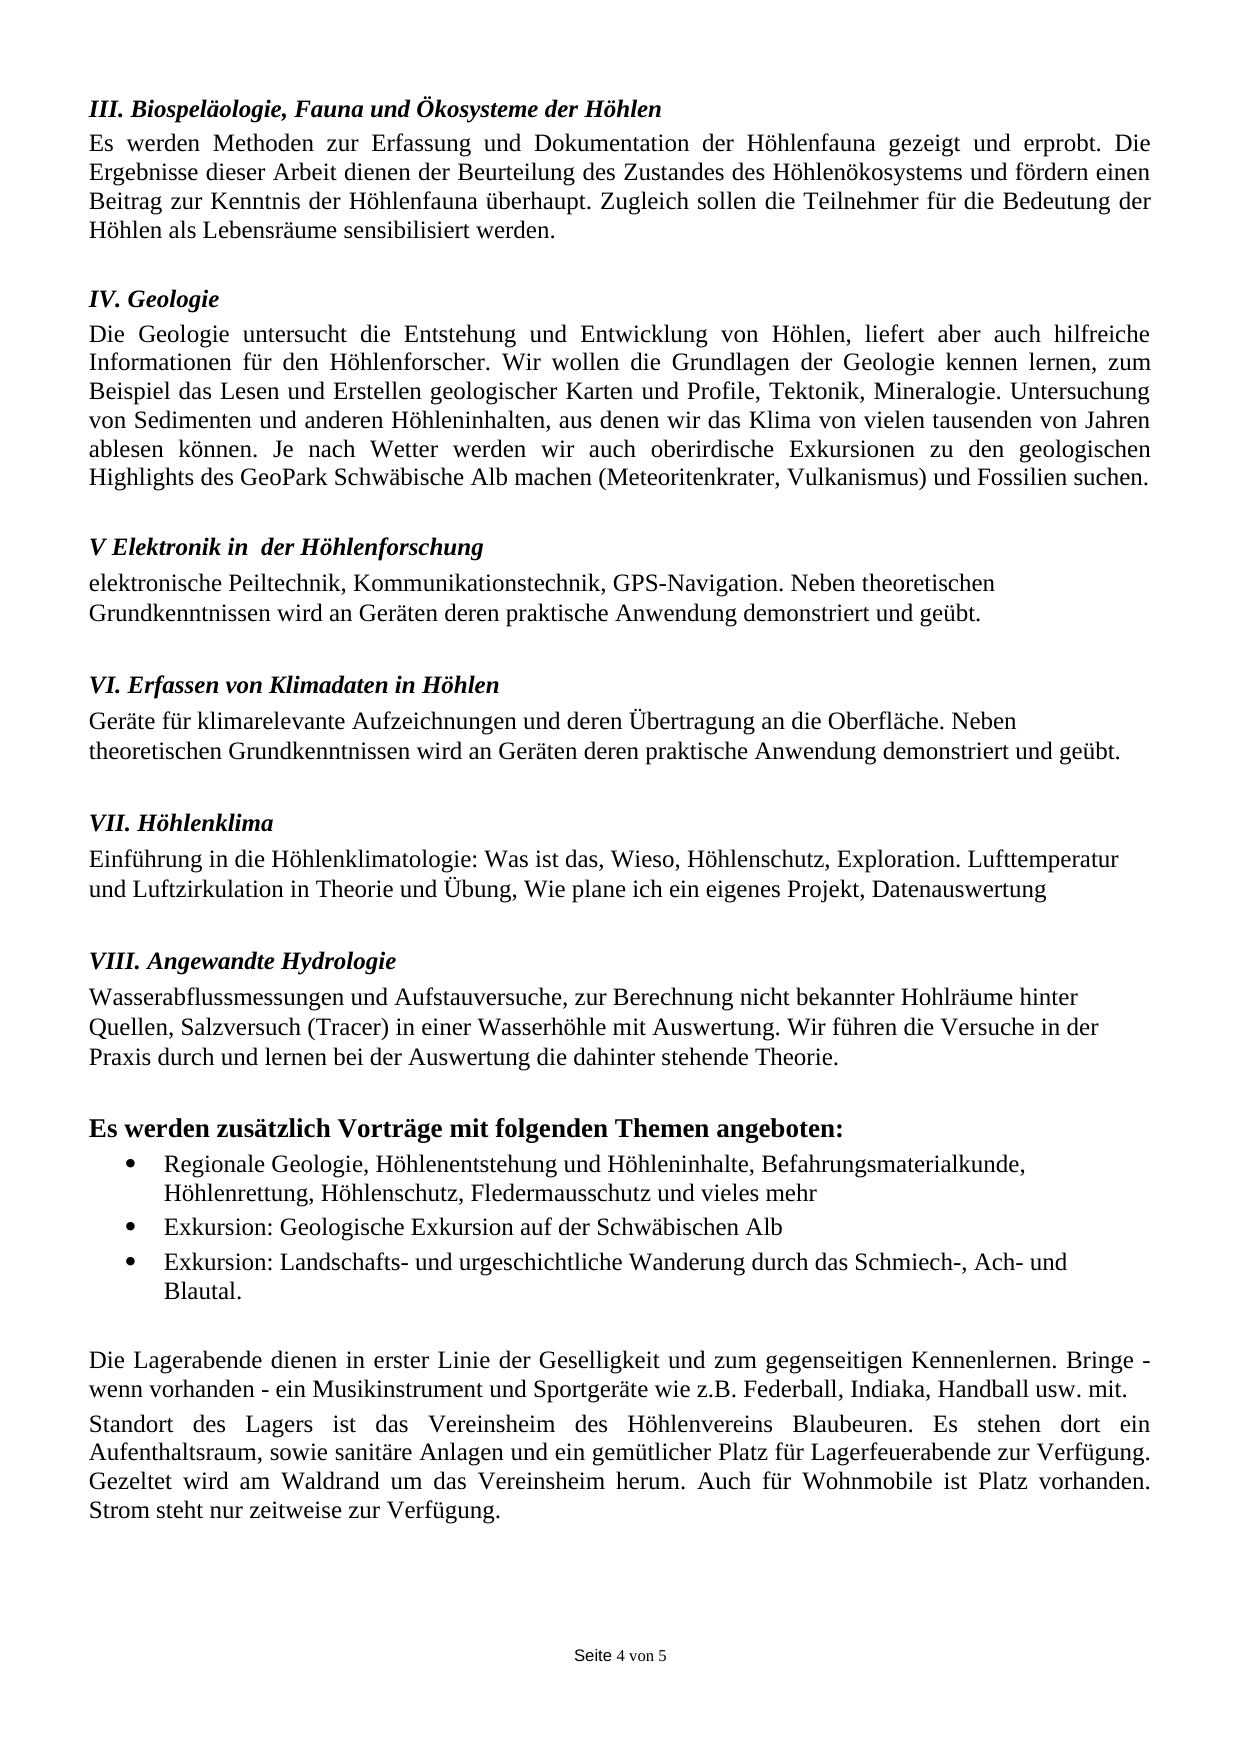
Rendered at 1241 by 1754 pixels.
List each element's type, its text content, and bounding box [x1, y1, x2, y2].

text Wasserabflussmessungen und Aufstauversuche, zur Berechnung nicht bekannter Hohlräume hinter Quellen, Salzversuch (Tracer) in einer Wasserhöhle mit Auswertung. Wir führen die Versuche in der Praxis durch und lernen bei der Auswertung die dahinter stehende Theorie. [89, 981, 1152, 1071]
text VI. Erfassen von Klimadaten in Höhlen [89, 670, 1152, 700]
text Die Lagerabende dienen in erster Linie der Geselligkeit und zum gegenseitigen Kennenlernen. Bringe - wenn vorhanden - ein Musikinstrument und Sportgeräte wie z.B. Federball, Indiaka, Handball usw. mit. [89, 1345, 1152, 1403]
list Exkursion: Landschafts- und urgeschichtliche Wanderung durch das Schmiech-, Ach- und Blautal. [126, 1247, 1152, 1305]
list Regionale Geologie, Höhlenentstehung und Höhleninhalte, Befahrungsmaterialkunde, Höhlenrettung, Höhlenschutz, Fledermausschutz und vieles mehr [126, 1149, 1152, 1207]
text Es werden Methoden zur Erfassung und Dokumentation der Höhlenfauna gezeigt und erprobt. Die Ergebnisse dieser Arbeit dienen der Beurteilung des Zustandes des Höhlenökosystems und fördern einen Beitrag zur Kenntnis der Höhlenfauna überhaupt. Zugleich sollen die Teilnehmer für die Bedeutung der Höhlen als Lebensräume sensibilisiert werden. [89, 128, 1152, 243]
text Die Geologie untersucht die Entstehung und Entwicklung von Höhlen, liefert aber auch hilfreiche Informationen für den Höhlenforscher. Wir wollen die Grundlagen der Geologie kennen lernen, zum Beispiel das Lesen und Erstellen geologischer Karten und Profile, Tektonik, Mineralogie. Untersuchung von Sedimenten und anderen Höhleninhalten, aus denen wir das Klima von vielen tausenden von Jahren ablesen können. Je nach Wetter werden wir auch oberirdische Exkursionen zu den geologischen Highlights des GeoPark Schwäbische Alb machen (Meteoritenkrater, Vulkanismus) und Fossilien suchen. [89, 319, 1152, 491]
text Geräte für klimarelevante Aufzeichnungen und deren Übertragung an die Oberfläche. Neben theoretischen Grundkenntnissen wird an Geräten deren praktische Anwendung demonstriert und geübt. [89, 706, 1152, 766]
text Standort des Lagers ist das Vereinsheim des Höhlenvereins Blaubeuren. Es stehen dort ein Aufenthaltsraum, sowie sanitäre Anlagen und ein gemütlicher Platz für Lagerfeuerabende zur Verfügung. Gezeltet wird am Waldrand um das Vereinsheim herum. Auch für Wohnmobile ist Platz vorhanden. Strom steht nur zeitweise zur Verfügung. [89, 1409, 1152, 1524]
text V Elektronik in der Höhlenforschung [89, 532, 1152, 562]
list Exkursion: Geologische Exkursion auf der Schwäbischen Alb [126, 1212, 1152, 1241]
text IV. Geologie [89, 284, 1152, 313]
text elektronische Peiltechnik, Kommunikationstechnik, GPS-Navigation. Neben theoretischen Grundkenntnissen wird an Geräten deren praktische Anwendung demonstriert und geübt. [89, 568, 1152, 628]
text VIII. Angewandte Hydrologie [89, 945, 1152, 975]
text VII. Höhlenklima [89, 807, 1152, 837]
text III. Biospeläologie, Fauna und Ökosysteme der Höhlen [89, 94, 1152, 122]
text Es werden zusätzlich Vorträge mit folgenden Themen angeboten: [89, 1113, 1152, 1143]
text Einführung in die Höhlenklimatologie: Was ist das, Wieso, Höhlenschutz, Exploration. Lufttemperatur und Luftzirkulation in Theorie und Übung, Wie plane ich ein eigenes Projekt, Datenauswertung [89, 843, 1152, 903]
